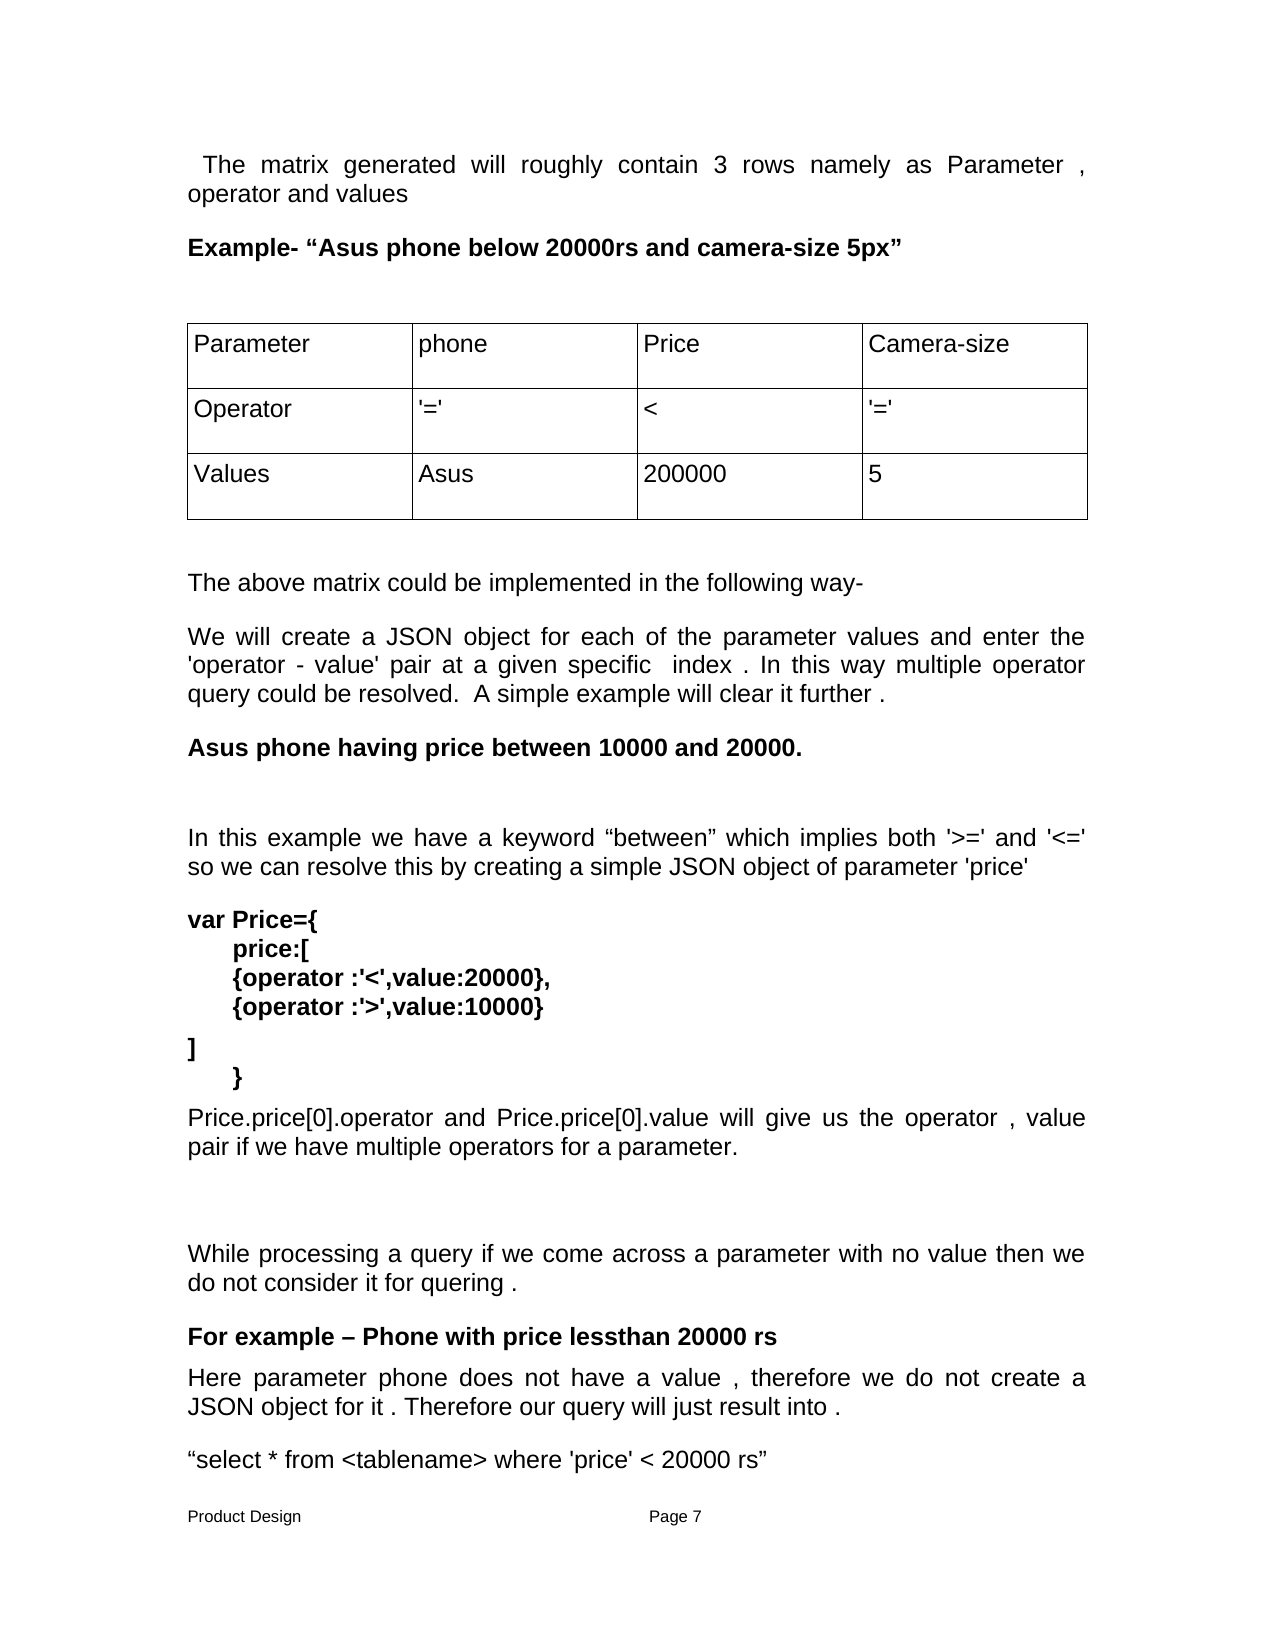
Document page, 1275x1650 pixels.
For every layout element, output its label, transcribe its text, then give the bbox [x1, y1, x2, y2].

subtitle Asus phone having price between 10000 and 20000. [187, 733, 1087, 761]
text In this example we have a keyword “between” which implies both '>=' and '<=' so we can resolve this by creating a simple JSON object of parameter 'price' [187, 823, 1087, 880]
table_cell Values [188, 454, 412, 519]
subtitle For example – Phone with price lessthan 20000 rs [187, 1322, 1087, 1350]
table_cell 5 [863, 454, 1087, 519]
text “select * from <tablename> where 'price' < 20000 rs” [187, 1445, 1087, 1474]
table_cell '=' [863, 389, 1087, 453]
table_cell Operator [188, 389, 412, 453]
subtitle ] } [187, 1033, 1087, 1090]
subtitle Example- “Asus phone below 20000rs and camera-size 5px” [187, 232, 1087, 261]
table_header phone [413, 324, 637, 388]
text We will create a JSON object for each of the parameter values and enter the 'operator - value' pair at a given specific index . In this way multiple operator query could be resolved. A simple example will clear it further . [187, 621, 1087, 708]
text The matrix generated will roughly contain 3 rows namely as Parameter , operator and values [187, 150, 1087, 207]
text Price.price[0].operator and Price.price[0].value will give us the operator , value pair if we have multiple operators for a parameter. [187, 1103, 1087, 1160]
table_header Price [638, 324, 862, 388]
table_header Camera-size [863, 324, 1087, 388]
table_cell Asus [413, 454, 637, 519]
text While processing a query if we come across a parameter with no value then we do not consider it for quering . [187, 1239, 1087, 1297]
table_cell 200000 [638, 454, 862, 519]
text The above matrix could be implemented in the following way- [187, 568, 1087, 596]
subtitle var Price={ price:[ {operator :'<',value:20000}, {operator :'>',value:10000} [187, 905, 1087, 1020]
text Here parameter phone does not have a value , therefore we do not create a JSON object for it . Therefore our query will just result into . [187, 1363, 1087, 1420]
table_cell < [638, 389, 862, 453]
table_cell '=' [413, 389, 637, 453]
table_header Parameter [188, 324, 412, 388]
